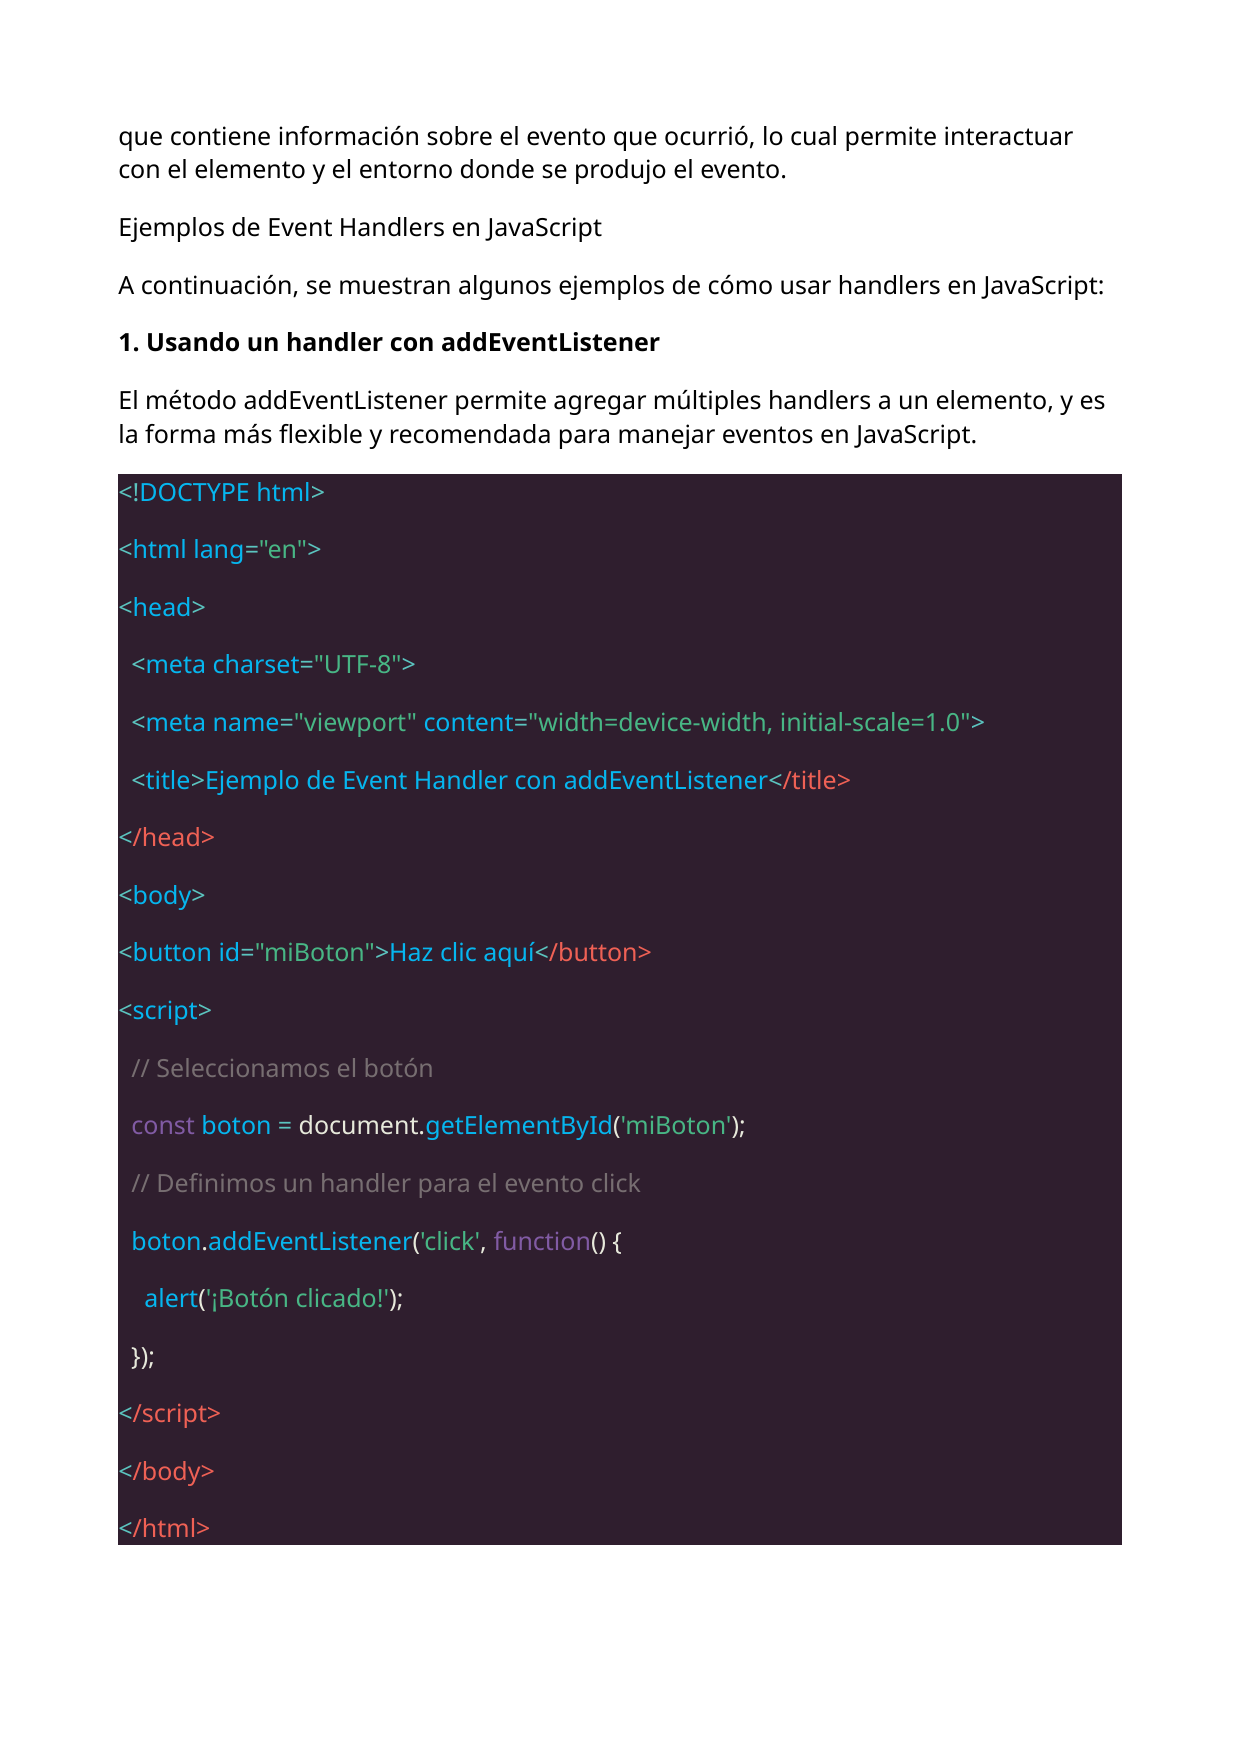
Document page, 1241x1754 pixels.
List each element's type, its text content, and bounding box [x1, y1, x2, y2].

text <meta charset="UTF-8"> [118, 647, 1122, 681]
text <head> [118, 589, 1122, 623]
text </script> [118, 1396, 1122, 1430]
text <html lang="en"> [118, 532, 1122, 566]
text <script> [118, 993, 1122, 1027]
text <title>Ejemplo de Event Handler con addEventListener</title> [118, 762, 1122, 796]
text // Definimos un handler para el evento click [118, 1166, 1122, 1199]
text alert('¡Botón clicado!'); [118, 1281, 1122, 1315]
text <body> [118, 877, 1122, 912]
text // Seleccionamos el botón [118, 1050, 1122, 1084]
text <button id="miBoton">Haz clic aquí</button> [118, 935, 1122, 969]
text 1. Usando un handler con addEventListener [118, 325, 1122, 359]
text </head> [118, 820, 1122, 854]
text boton.addEventListener('click', function() { [118, 1223, 1122, 1257]
text </html> [118, 1511, 1122, 1545]
text Ejemplos de Event Handlers en JavaScript [118, 210, 1122, 244]
text </body> [118, 1453, 1122, 1488]
text <meta name="viewport" content="width=device-width, initial-scale=1.0"> [118, 705, 1122, 739]
text }); [118, 1338, 1122, 1372]
text A continuación, se muestran algunos ejemplos de cómo usar handlers en JavaScript: [118, 267, 1122, 301]
text El método addEventListener permite agregar múltiples handlers a un elemento, y es la forma más flexible y recomendada para manejar eventos en JavaScript. [118, 383, 1122, 451]
text <!DOCTYPE html> [118, 474, 1122, 508]
text const boton = document.getElementById('miBoton'); [118, 1108, 1122, 1142]
text que contiene información sobre el evento que ocurrió, lo cual permite interactuar con el elemento y el entorno donde se produjo el evento. [118, 118, 1122, 186]
